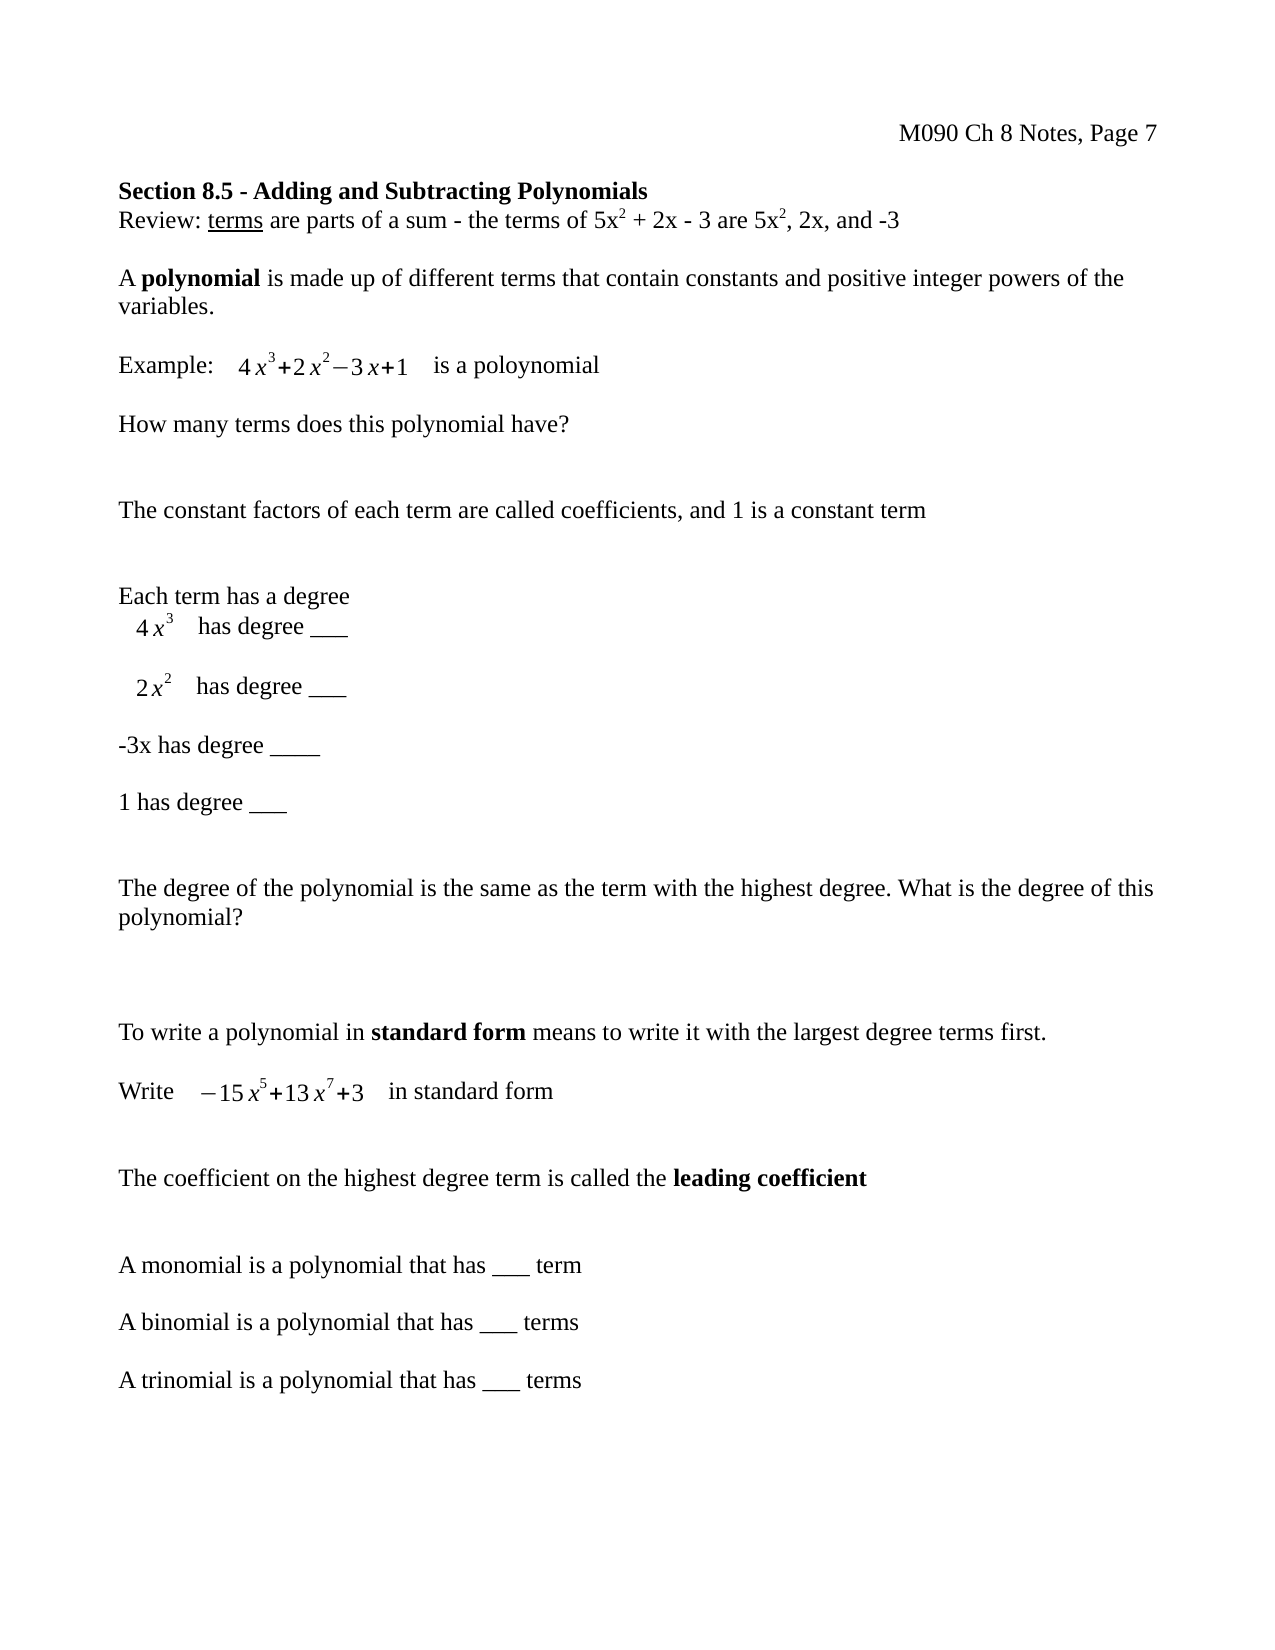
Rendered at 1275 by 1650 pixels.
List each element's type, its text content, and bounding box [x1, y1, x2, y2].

text How many terms does this polynomial have? [118, 409, 1157, 437]
text The degree of the polynomial is the same as the term with the highest degree. What is the degree of this polynomial? [118, 873, 1157, 931]
text 1 has degree ___ [118, 787, 1157, 816]
text A binomial is a polynomial that has ___ terms [118, 1307, 1157, 1336]
text The constant factors of each term are called coefficients, and 1 is a constant term [118, 495, 1157, 524]
text -3x has degree ____ [118, 730, 1157, 758]
text A trinomial is a polynomial that has ___ terms [118, 1365, 1157, 1393]
text Review: terms are parts of a sum - the terms of 5x2 + 2x - 3 are 5x2, 2x, and -3 [118, 205, 1157, 234]
text Example: is a poloynomial [118, 349, 1157, 380]
text The coefficient on the highest degree term is called the leading coefficient [118, 1163, 1157, 1192]
text To write a polynomial in standard form means to write it with the largest degree terms first. [118, 1017, 1157, 1046]
text Write in standard form [118, 1075, 1157, 1106]
text has degree ___ [118, 610, 1157, 641]
text Section 8.5 - Adding and Subtracting Polynomials [118, 176, 1157, 205]
text Each term has a degree [118, 581, 1157, 610]
text A polynomial is made up of different terms that contain constants and positive integer powers of the variables. [118, 263, 1157, 320]
text has degree ___ [118, 670, 1157, 701]
text A monomial is a polynomial that has ___ term [118, 1250, 1157, 1278]
